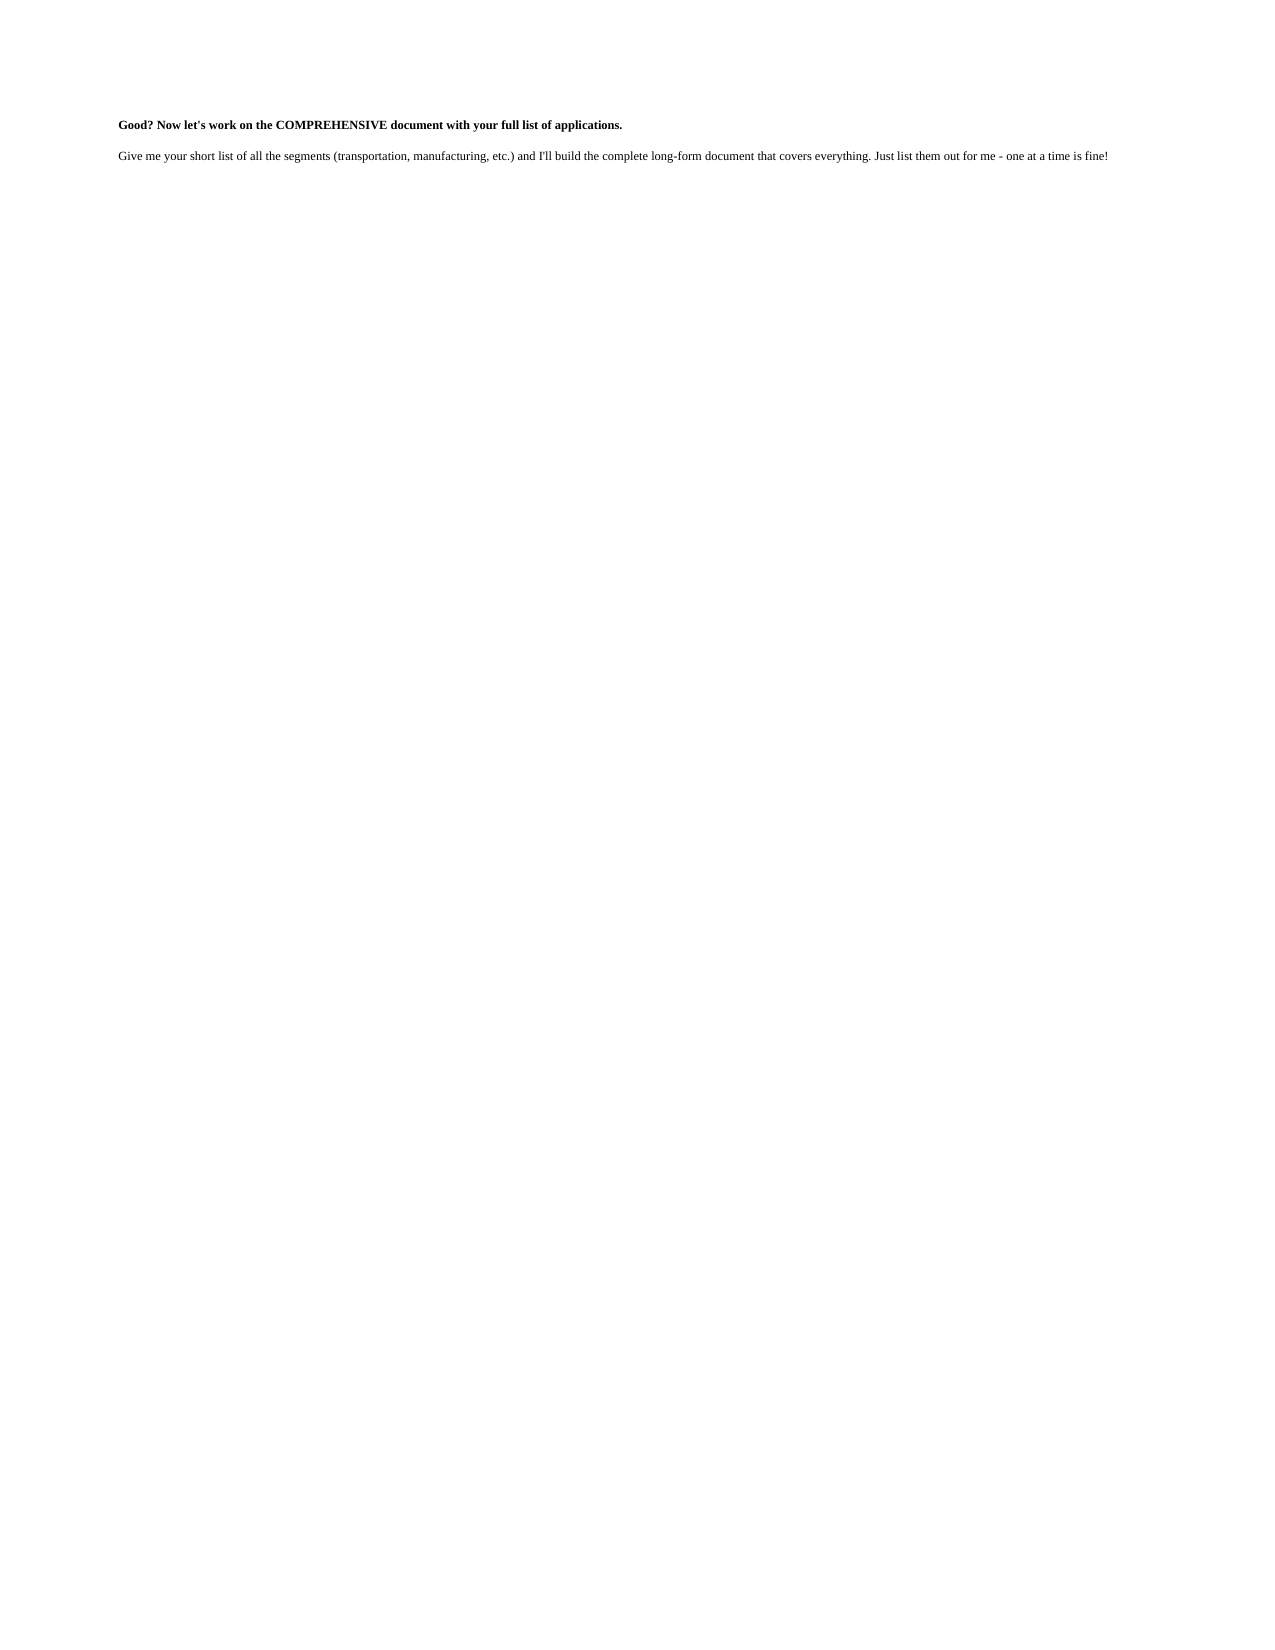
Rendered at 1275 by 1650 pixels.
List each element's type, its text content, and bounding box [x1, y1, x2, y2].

text Good? Now let's work on the COMPREHENSIVE document with your full list of applications. [118, 118, 1157, 132]
text Give me your short list of all the segments (transportation, manufacturing, etc.) and I'll build the complete long-form document that covers everything. Just list them out for me - one at a time is fine! [118, 149, 1157, 163]
